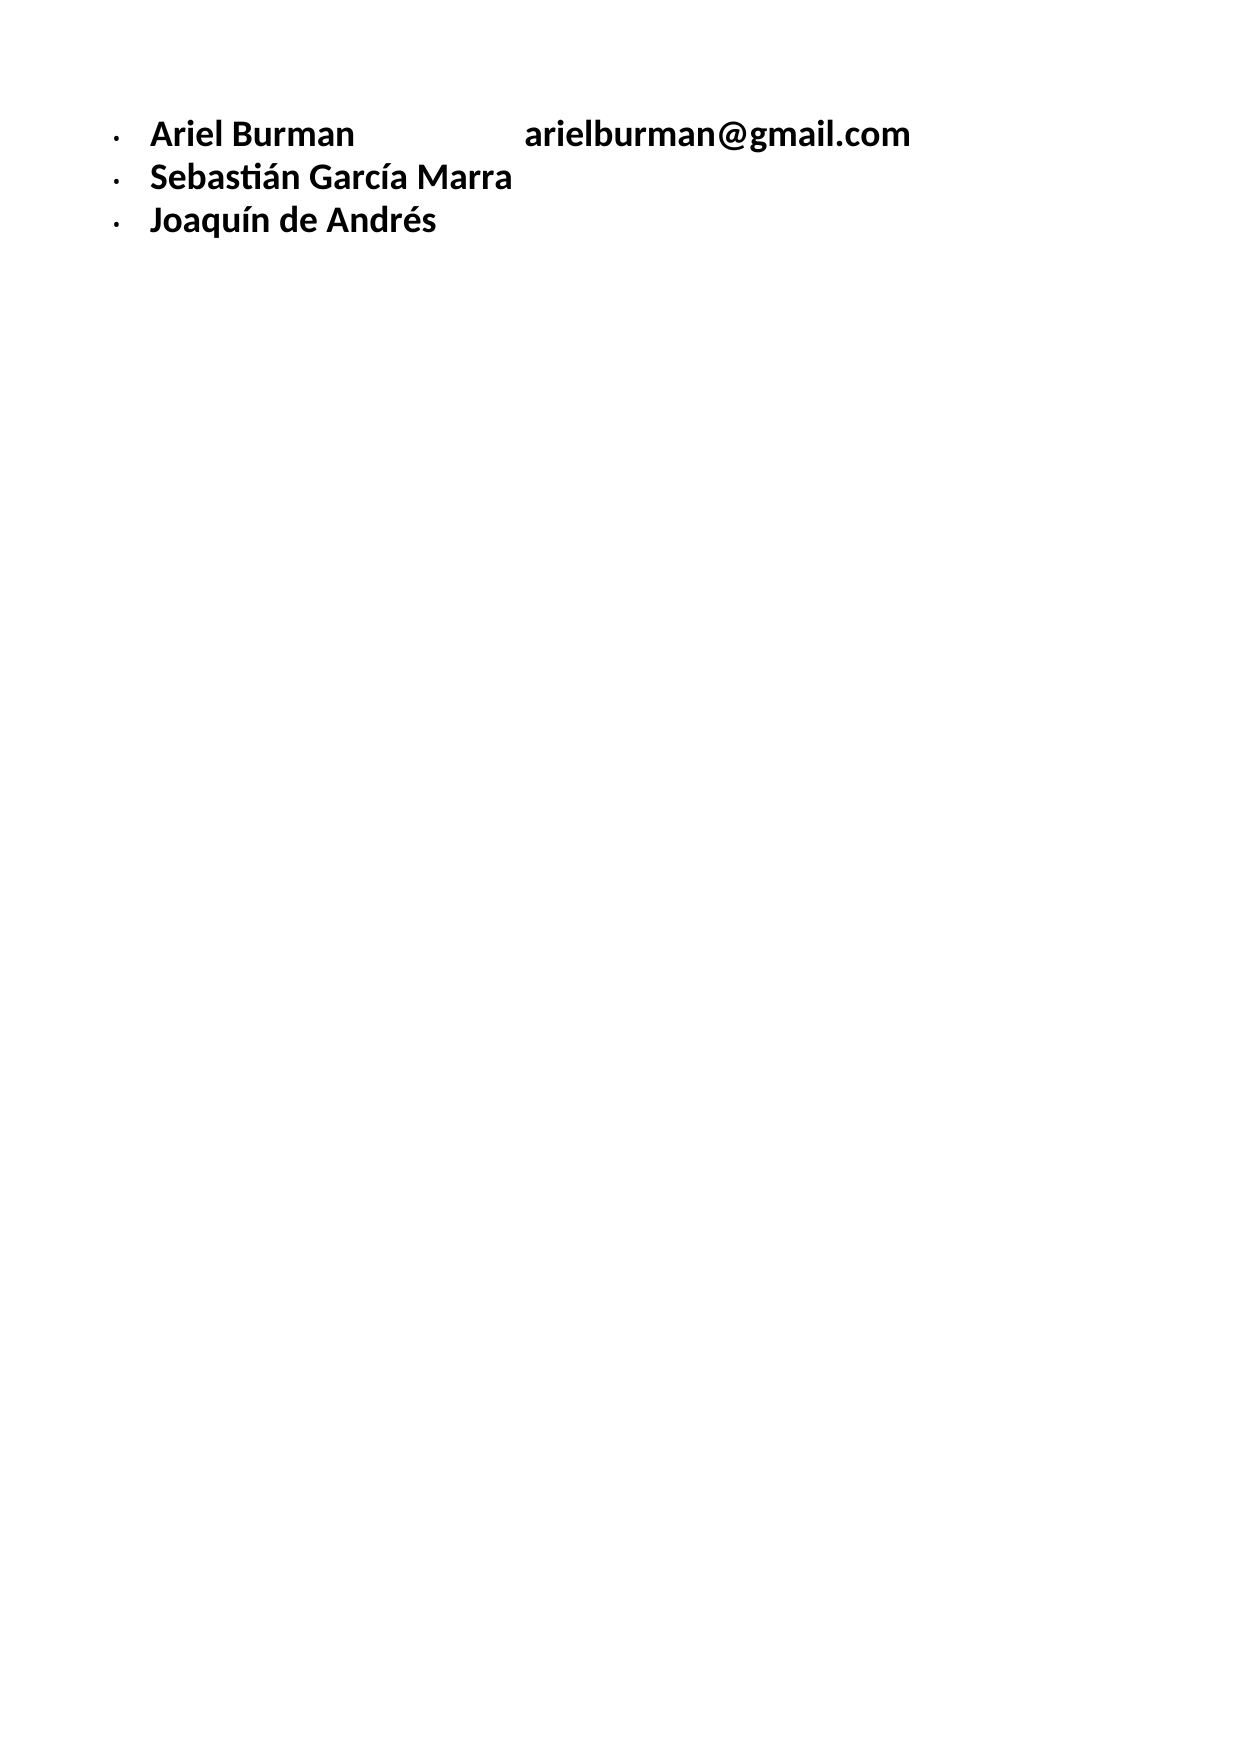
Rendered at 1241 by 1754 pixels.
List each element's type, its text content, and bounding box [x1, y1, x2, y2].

list Sebastián García Marra [112, 161, 1209, 199]
list Joaquín de Andrés [112, 204, 1209, 242]
list Ariel Burman arielburman@gmail.com [112, 118, 1209, 156]
